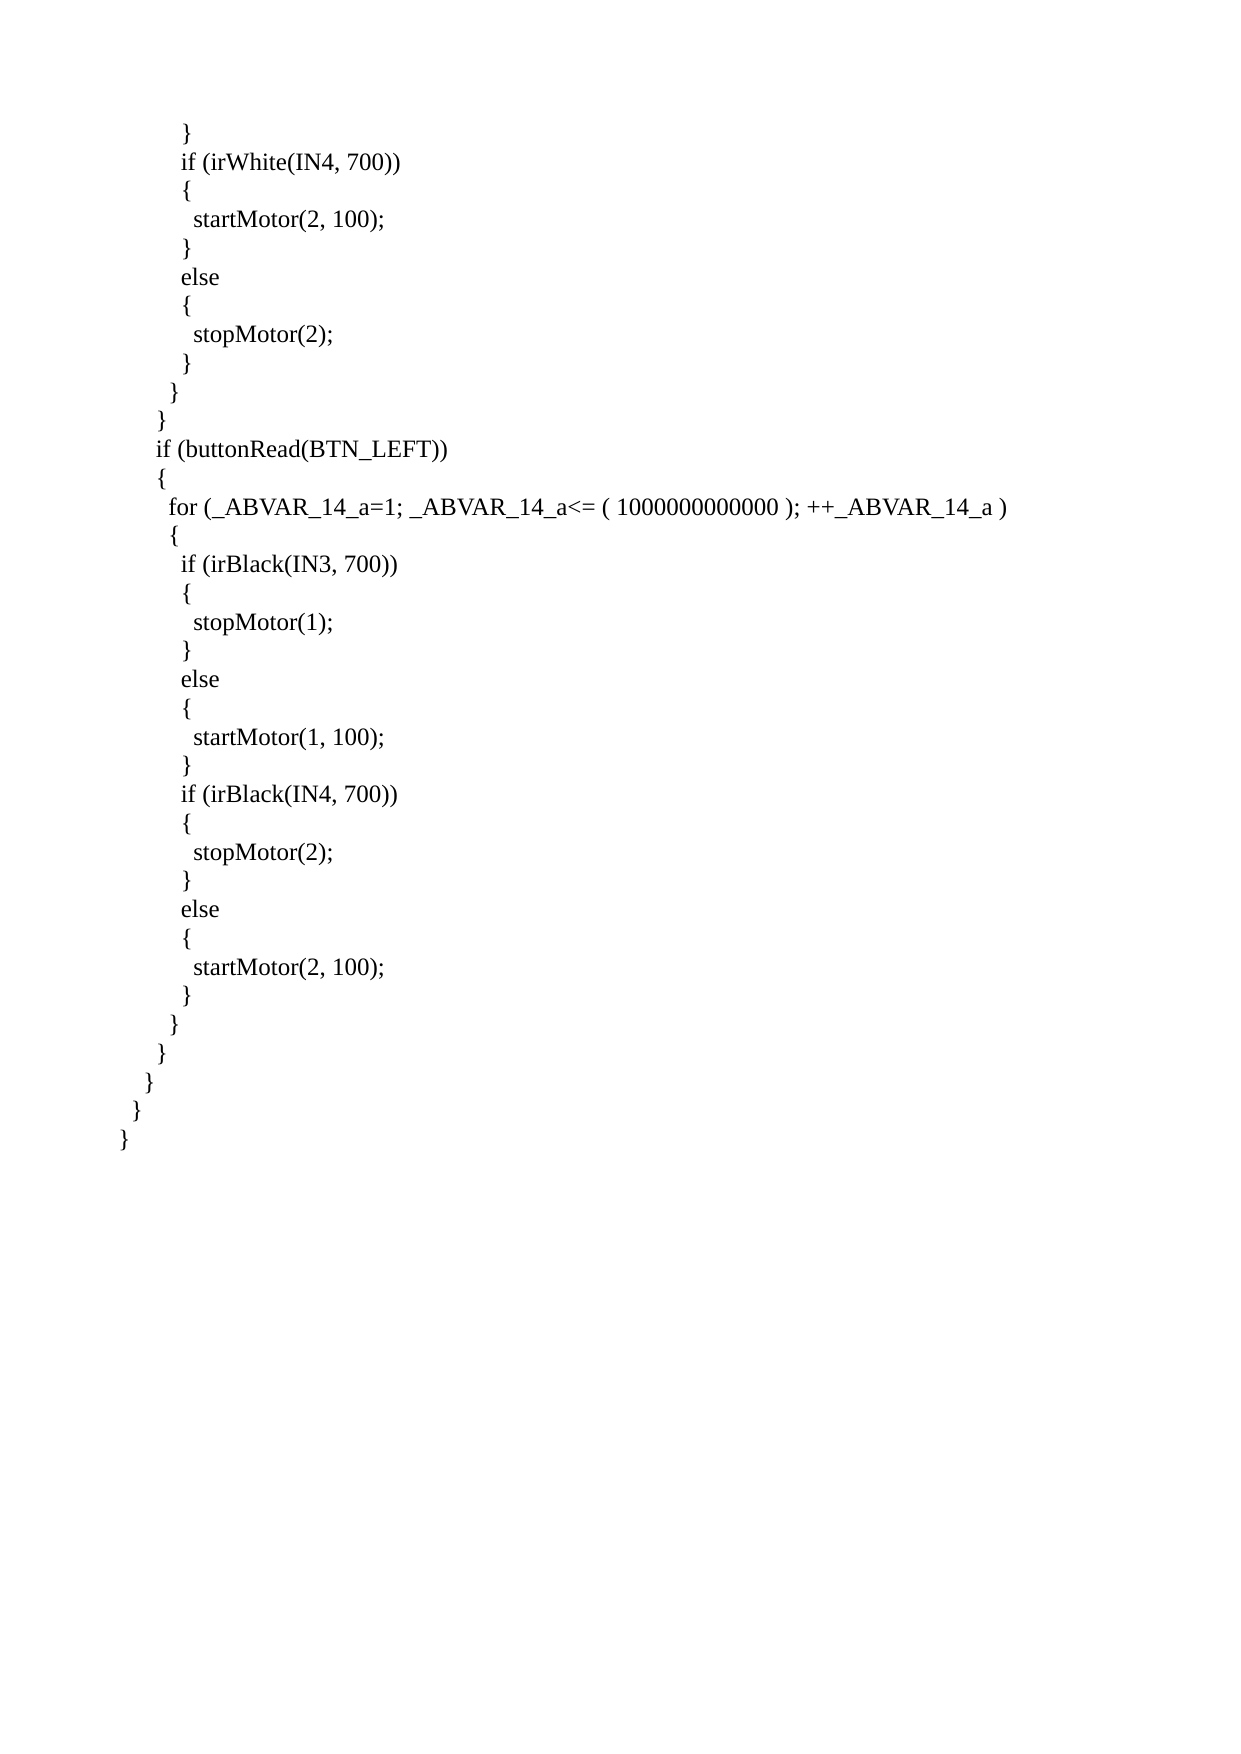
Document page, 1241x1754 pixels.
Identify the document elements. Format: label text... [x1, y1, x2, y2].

text if (irBlack(IN3, 700)) [118, 549, 1122, 578]
text } [118, 636, 1122, 664]
text stopMotor(1); [118, 607, 1122, 636]
text stopMotor(2); [118, 837, 1122, 866]
text { [118, 923, 1122, 952]
text if (buttonRead(BTN_LEFT)) [118, 434, 1122, 463]
text } [118, 348, 1122, 377]
text startMotor(2, 100); [118, 204, 1122, 233]
text } [118, 981, 1122, 1009]
text } [118, 377, 1122, 406]
text startMotor(1, 100); [118, 722, 1122, 751]
text { [118, 808, 1122, 837]
text } [118, 1096, 1122, 1124]
text { [118, 463, 1122, 492]
text } [118, 1009, 1122, 1038]
text { [118, 291, 1122, 319]
text } [118, 1038, 1122, 1067]
text startMotor(2, 100); [118, 952, 1122, 981]
text stopMotor(2); [118, 319, 1122, 348]
text else [118, 664, 1122, 693]
text } [118, 1067, 1122, 1096]
text else [118, 262, 1122, 291]
text } [118, 233, 1122, 262]
text { [118, 521, 1122, 549]
text } [118, 1124, 1122, 1153]
text } [118, 866, 1122, 894]
text } [118, 751, 1122, 779]
text if (irBlack(IN4, 700)) [118, 779, 1122, 808]
text else [118, 894, 1122, 923]
text } [118, 406, 1122, 434]
text if (irWhite(IN4, 700)) [118, 147, 1122, 176]
text } [118, 118, 1122, 147]
text { [118, 693, 1122, 722]
text { [118, 176, 1122, 204]
text for (_ABVAR_14_a=1; _ABVAR_14_a<= ( 1000000000000 ); ++_ABVAR_14_a ) [118, 492, 1122, 521]
text { [118, 578, 1122, 607]
